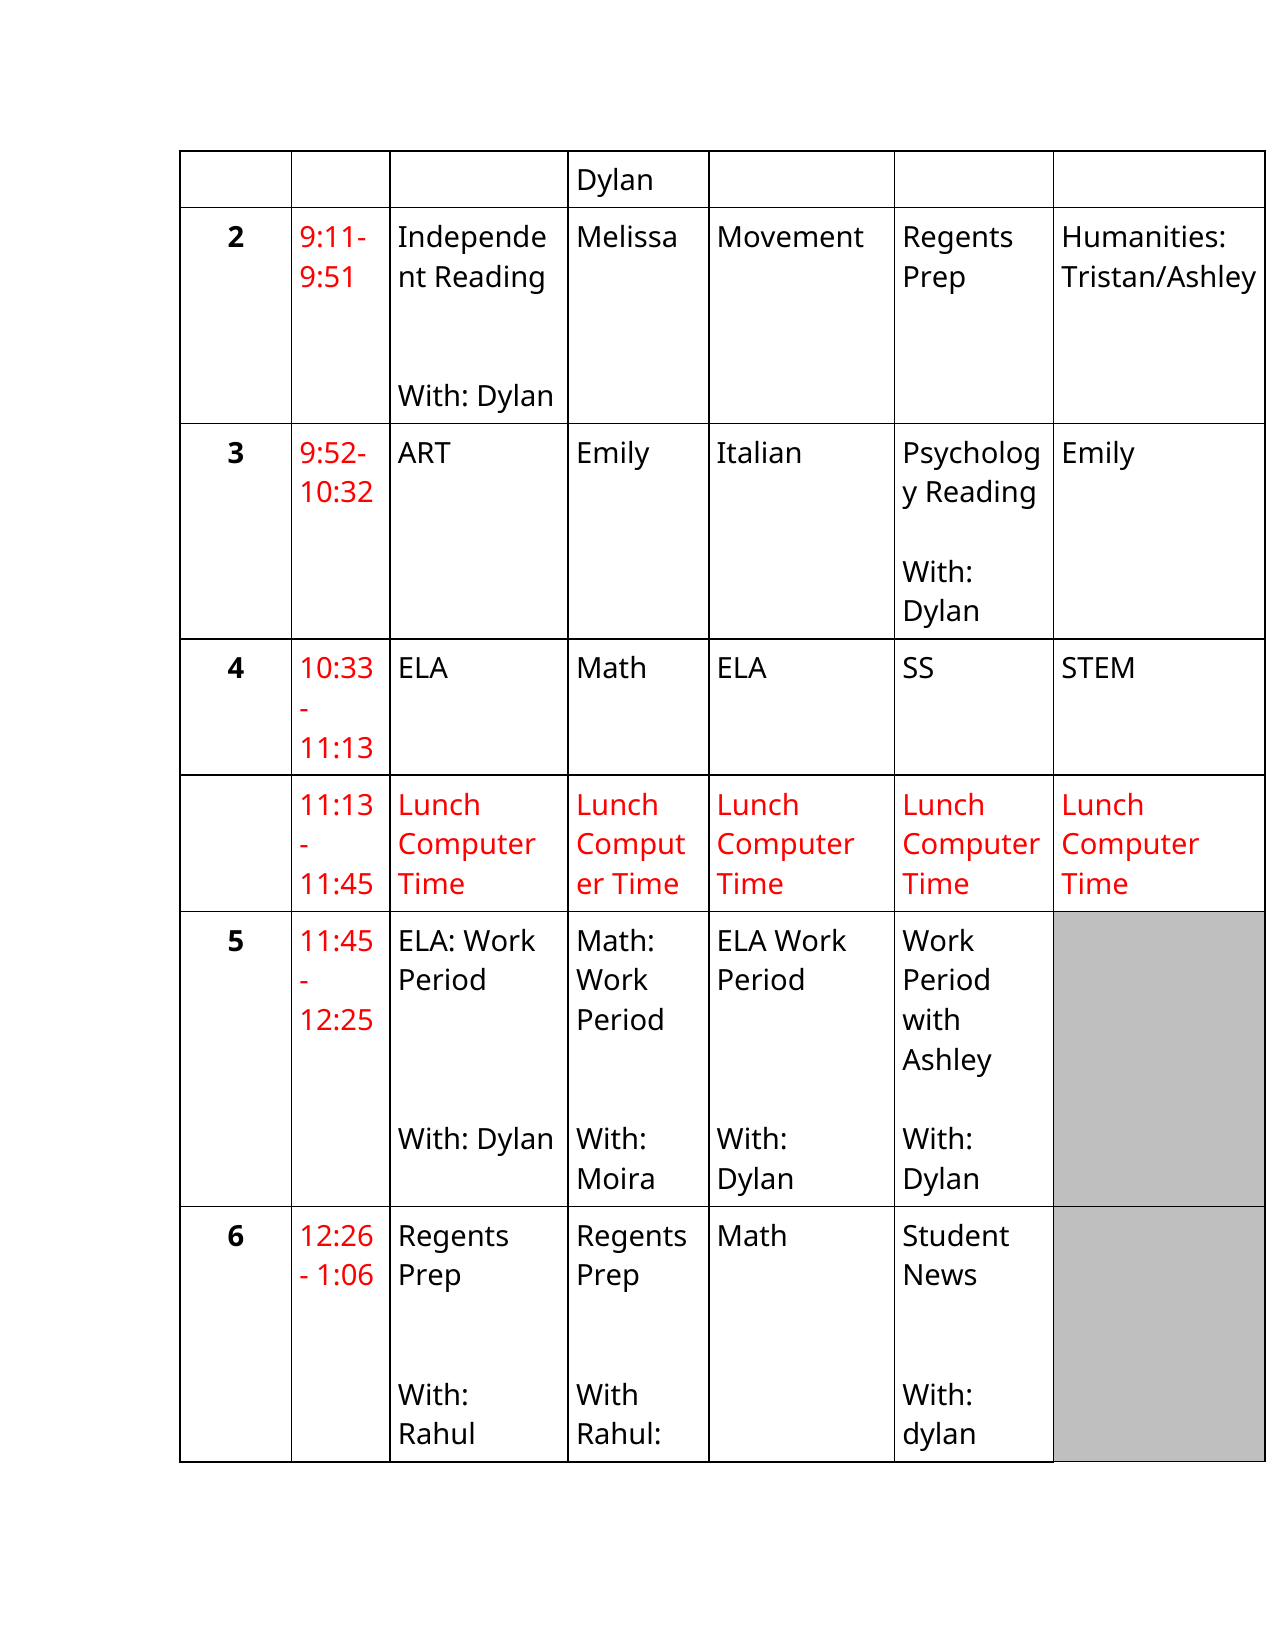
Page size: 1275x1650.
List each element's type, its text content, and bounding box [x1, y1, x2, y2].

table_cell Humanities: Tristan/Ashley [1054, 208, 1264, 422]
table_cell Lunch Computer Time [1054, 776, 1264, 911]
table_cell [1054, 1207, 1264, 1461]
table_cell 11:45- 12:25 [292, 912, 389, 1206]
table_cell Lunch Computer Time [895, 776, 1053, 911]
table_cell [292, 152, 389, 207]
table_cell [181, 152, 291, 207]
table_cell Regents Prep With Rahul: [569, 1207, 708, 1461]
table_cell 9:52- 10:32 [292, 424, 389, 638]
table_cell 5 [181, 912, 291, 1206]
table_cell [895, 152, 1053, 207]
table_cell Lunch Computer Time [391, 776, 567, 911]
table_cell ELA [710, 640, 894, 774]
table_cell Emily [1054, 424, 1264, 638]
table_cell [391, 152, 567, 207]
table_cell Work Period with Ashley With: Dylan [895, 912, 1053, 1206]
table_cell 9:11- 9:51 [292, 208, 389, 422]
table_cell 10:33- 11:13 [292, 640, 389, 774]
table_cell Psychology Reading With: Dylan [895, 424, 1053, 638]
table_cell 4 [181, 640, 291, 774]
table_cell STEM [1054, 640, 1264, 774]
table_cell Math [710, 1207, 894, 1461]
table_cell Movement [710, 208, 894, 422]
table_cell [710, 152, 894, 207]
table_cell Emily [569, 424, 708, 638]
table_cell Italian [710, 424, 894, 638]
table_cell ART [391, 424, 567, 638]
table_cell 12:26- 1:06 [292, 1207, 389, 1461]
table_cell 2 [181, 208, 291, 422]
table_cell Regents Prep [895, 208, 1053, 422]
table_cell Lunch Computer Time [710, 776, 894, 911]
table_cell [1054, 152, 1264, 207]
table_cell [181, 776, 291, 911]
table_cell ELA Work Period With: Dylan [710, 912, 894, 1206]
table_cell SS [895, 640, 1053, 774]
table_cell Student News With: dylan [895, 1207, 1053, 1461]
table_cell 3 [181, 424, 291, 638]
table_cell ELA [391, 640, 567, 774]
table_cell ELA: Work Period With: Dylan [391, 912, 567, 1206]
table_cell Lunch Computer Time [569, 776, 708, 911]
table_cell [1054, 912, 1264, 1206]
table_cell Math [569, 640, 708, 774]
table_cell 11:13- 11:45 [292, 776, 389, 911]
table_cell Dylan [569, 152, 708, 207]
table_cell Melissa [569, 208, 708, 422]
table_cell Independent Reading With: Dylan [391, 208, 567, 422]
table_cell Regents Prep With: Rahul [391, 1207, 567, 1461]
table_cell Math: Work Period With: Moira [569, 912, 708, 1206]
table_cell 6 [181, 1207, 291, 1461]
